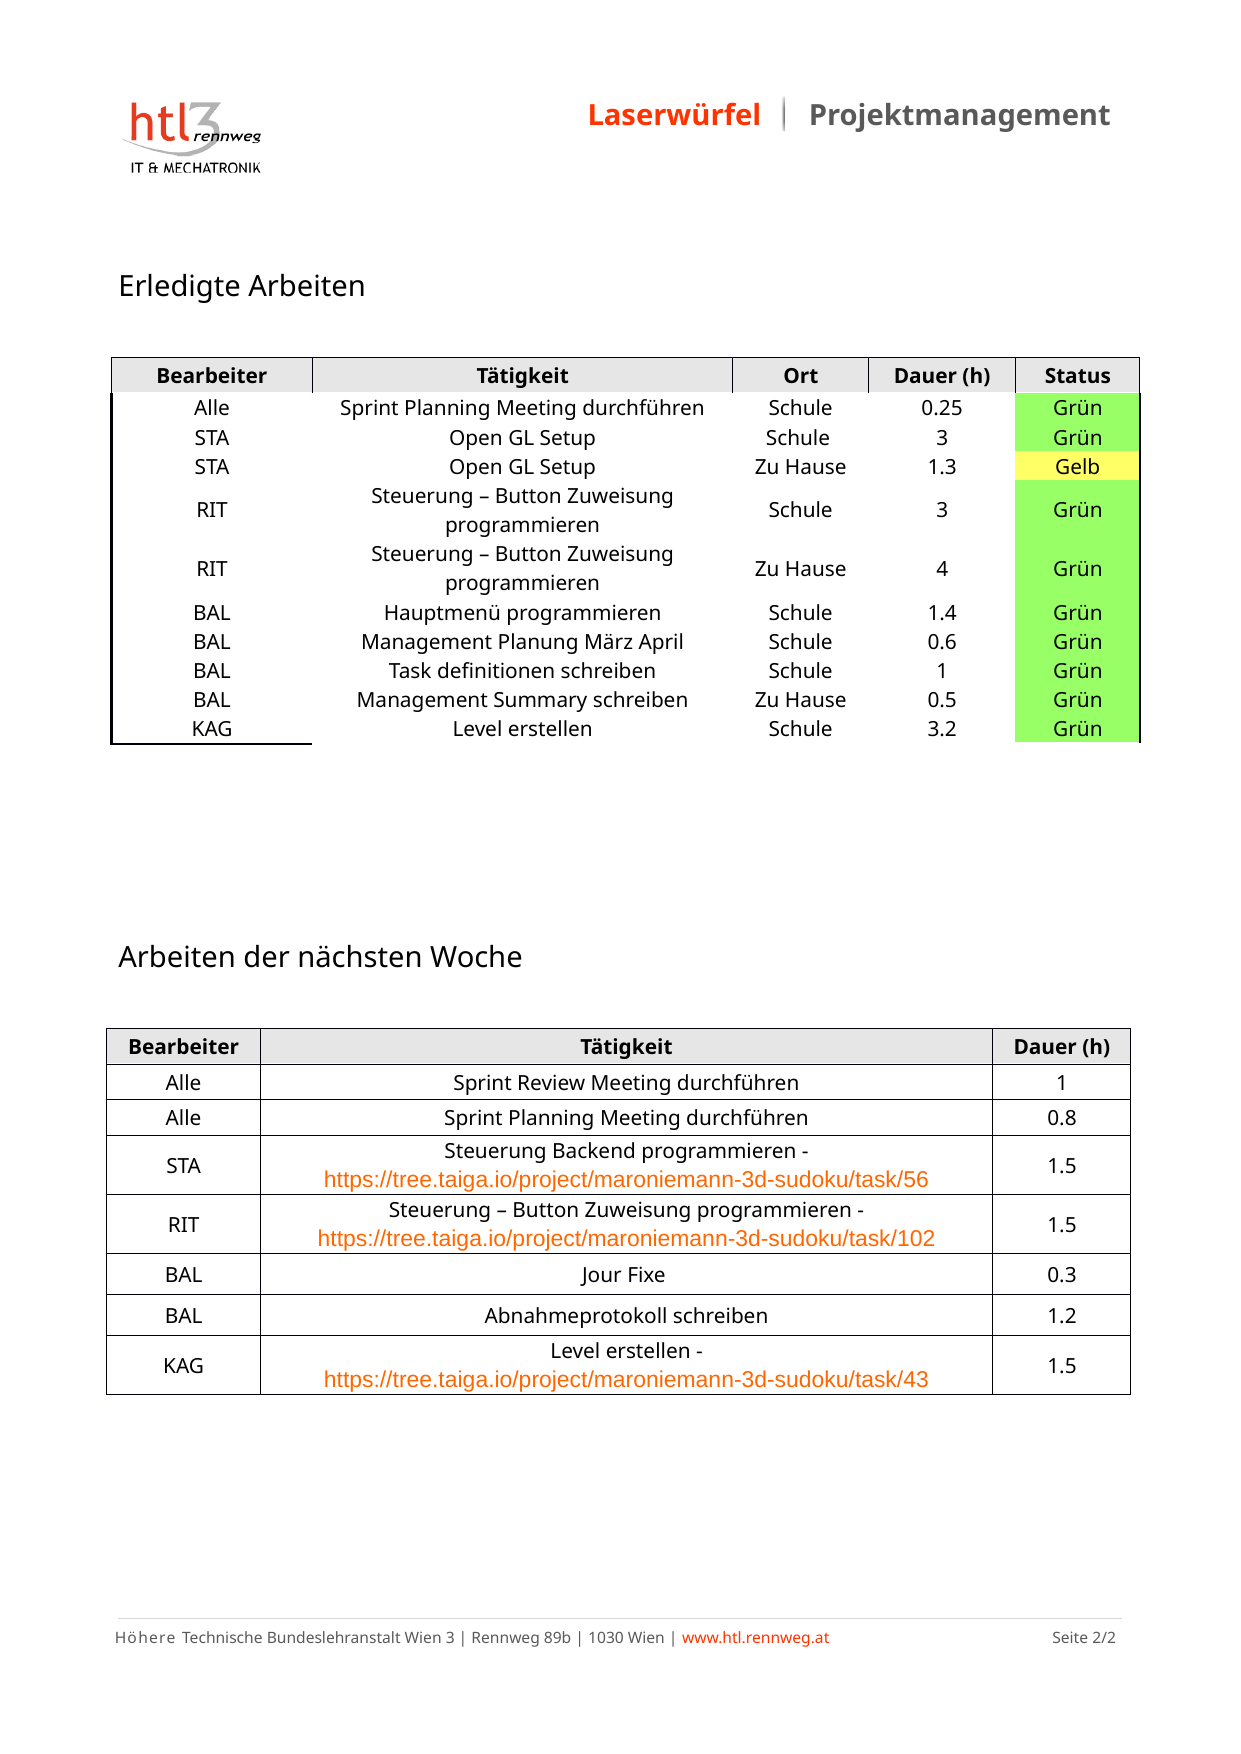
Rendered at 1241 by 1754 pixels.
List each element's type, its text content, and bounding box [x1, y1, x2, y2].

table_header Dauer (h) [993, 1029, 1130, 1063]
table_cell 1.2 [993, 1295, 1130, 1335]
table_cell Schule [733, 422, 868, 451]
table_cell Schule [733, 597, 868, 626]
table_cell Sprint Planning Meeting durchführen [261, 1100, 992, 1135]
table_cell Schule [733, 713, 868, 742]
table_cell Schule [733, 480, 868, 538]
table_cell Grün [1015, 480, 1139, 538]
table_cell 0.5 [868, 684, 1015, 713]
table_cell KAG [107, 1336, 260, 1393]
table_cell BAL [113, 626, 312, 655]
table_cell Zu Hause [733, 451, 868, 480]
table_cell Gelb [1015, 451, 1139, 480]
table_cell STA [113, 451, 312, 480]
table_cell Grün [1015, 393, 1139, 422]
table_cell Grün [1015, 684, 1139, 713]
table_cell 4 [868, 538, 1015, 597]
table_cell BAL [107, 1295, 260, 1335]
table_cell 1.4 [868, 597, 1015, 626]
table_cell Grün [1015, 538, 1139, 597]
table_header Dauer (h) [869, 358, 1015, 392]
table_cell Grün [1015, 655, 1139, 684]
table_cell Steuerung – Button Zuweisung programmieren [312, 480, 733, 538]
table_cell 0.25 [868, 393, 1015, 422]
subtitle Arbeiten der nächsten Woche [118, 944, 1122, 974]
table_cell 1 [868, 655, 1015, 684]
table_cell Steuerung – Button Zuweisung programmieren [312, 538, 733, 597]
table_cell 1 [993, 1065, 1130, 1099]
table_cell Grün [1015, 713, 1139, 742]
table_cell KAG [113, 713, 312, 742]
table_cell Management Summary schreiben [312, 684, 733, 713]
table_cell Grün [1015, 597, 1139, 626]
table_cell BAL [113, 655, 312, 684]
table_header Bearbeiter [107, 1029, 260, 1063]
table_cell Management Planung März April [312, 626, 733, 655]
subtitle Erledigte Arbeiten [118, 273, 1122, 303]
table_cell Steuerung Backend programmieren - https://tree.taiga.io/project/maroniemann-3d-sudoku/task/56 [261, 1136, 992, 1193]
table_cell Open GL Setup [312, 422, 733, 451]
table_cell Alle [107, 1065, 260, 1099]
table_cell Grün [1015, 422, 1139, 451]
table_cell RIT [113, 480, 312, 538]
table_cell BAL [113, 597, 312, 626]
table_cell 0.3 [993, 1254, 1130, 1293]
table_cell 1.5 [993, 1336, 1130, 1393]
table_cell Grün [1015, 626, 1139, 655]
table_cell 3 [868, 480, 1015, 538]
table_header Status [1016, 358, 1139, 392]
table_cell Steuerung – Button Zuweisung programmieren - https://tree.taiga.io/project/maroniemann-3d-sudoku/task/102 [261, 1195, 992, 1252]
table_cell STA [107, 1136, 260, 1193]
table_cell Task definitionen schreiben [312, 655, 733, 684]
table_cell Level erstellen - https://tree.taiga.io/project/maroniemann-3d-sudoku/task/43 [261, 1336, 992, 1393]
table_cell 3 [868, 422, 1015, 451]
table_cell Abnahmeprotokoll schreiben [261, 1295, 992, 1335]
table_cell BAL [107, 1254, 260, 1293]
table_cell 1.5 [993, 1195, 1130, 1252]
table_header Bearbeiter [112, 358, 312, 392]
table_cell Schule [733, 393, 868, 422]
table_cell BAL [113, 684, 312, 713]
table_cell Alle [113, 393, 312, 422]
table_cell Zu Hause [733, 684, 868, 713]
table_header Tätigkeit [261, 1029, 992, 1063]
table_cell Hauptmenü programmieren [312, 597, 733, 626]
table_cell Open GL Setup [312, 451, 733, 480]
table_cell 0.8 [993, 1100, 1130, 1135]
table_cell RIT [107, 1195, 260, 1252]
table_cell Zu Hause [733, 538, 868, 597]
table_header Ort [733, 358, 868, 392]
table_cell Schule [733, 655, 868, 684]
table_cell Schule [733, 626, 868, 655]
table_cell RIT [113, 538, 312, 597]
table_cell Sprint Planning Meeting durchführen [312, 393, 733, 422]
table_cell 0.6 [868, 626, 1015, 655]
table_cell STA [113, 422, 312, 451]
table_cell 1.5 [993, 1136, 1130, 1193]
table_cell Jour Fixe [261, 1254, 992, 1293]
table_cell 3.2 [868, 713, 1015, 742]
table_cell Alle [107, 1100, 260, 1135]
table_header Tätigkeit [313, 358, 732, 392]
table_cell Level erstellen [312, 713, 733, 742]
table_cell Sprint Review Meeting durchführen [261, 1065, 992, 1099]
table_cell 1.3 [868, 451, 1015, 480]
